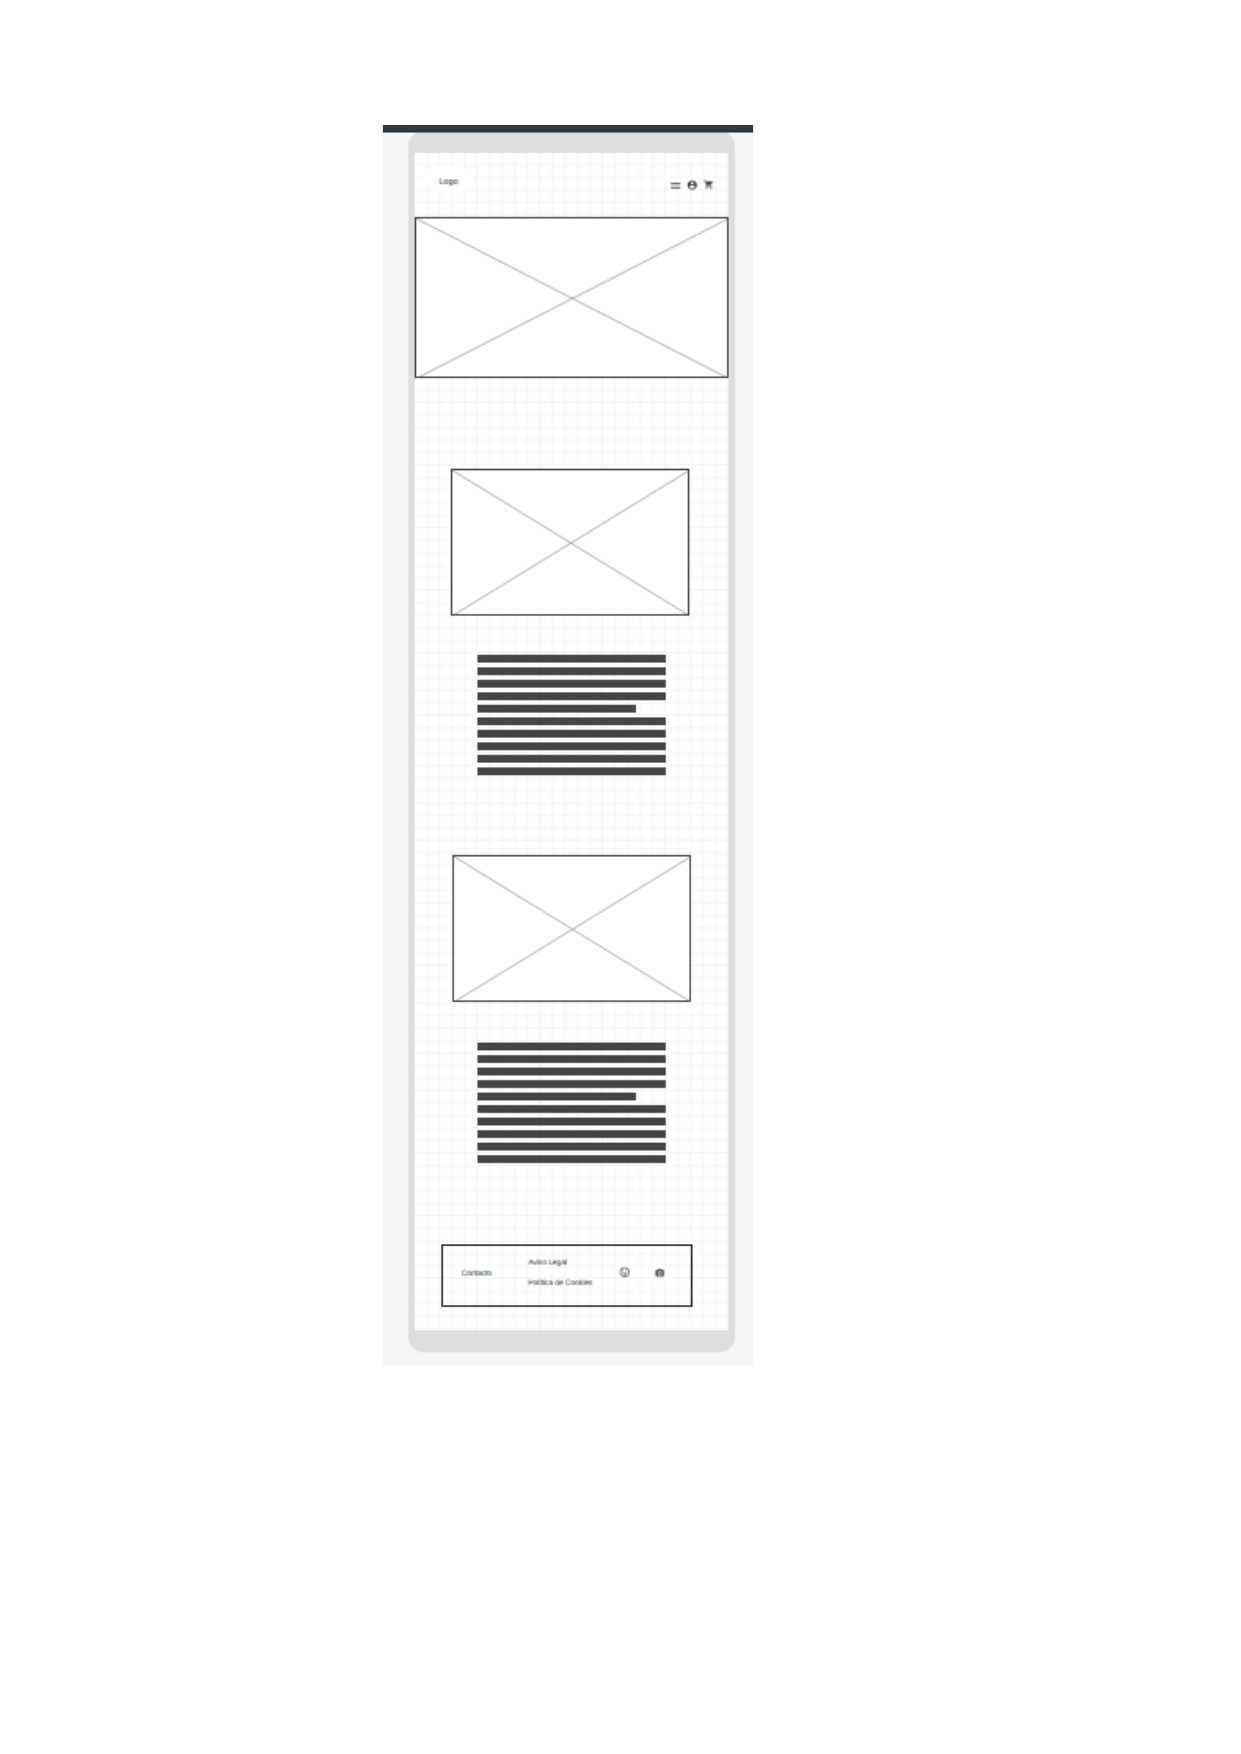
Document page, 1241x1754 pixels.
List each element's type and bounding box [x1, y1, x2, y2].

picture [382, 125, 754, 1365]
